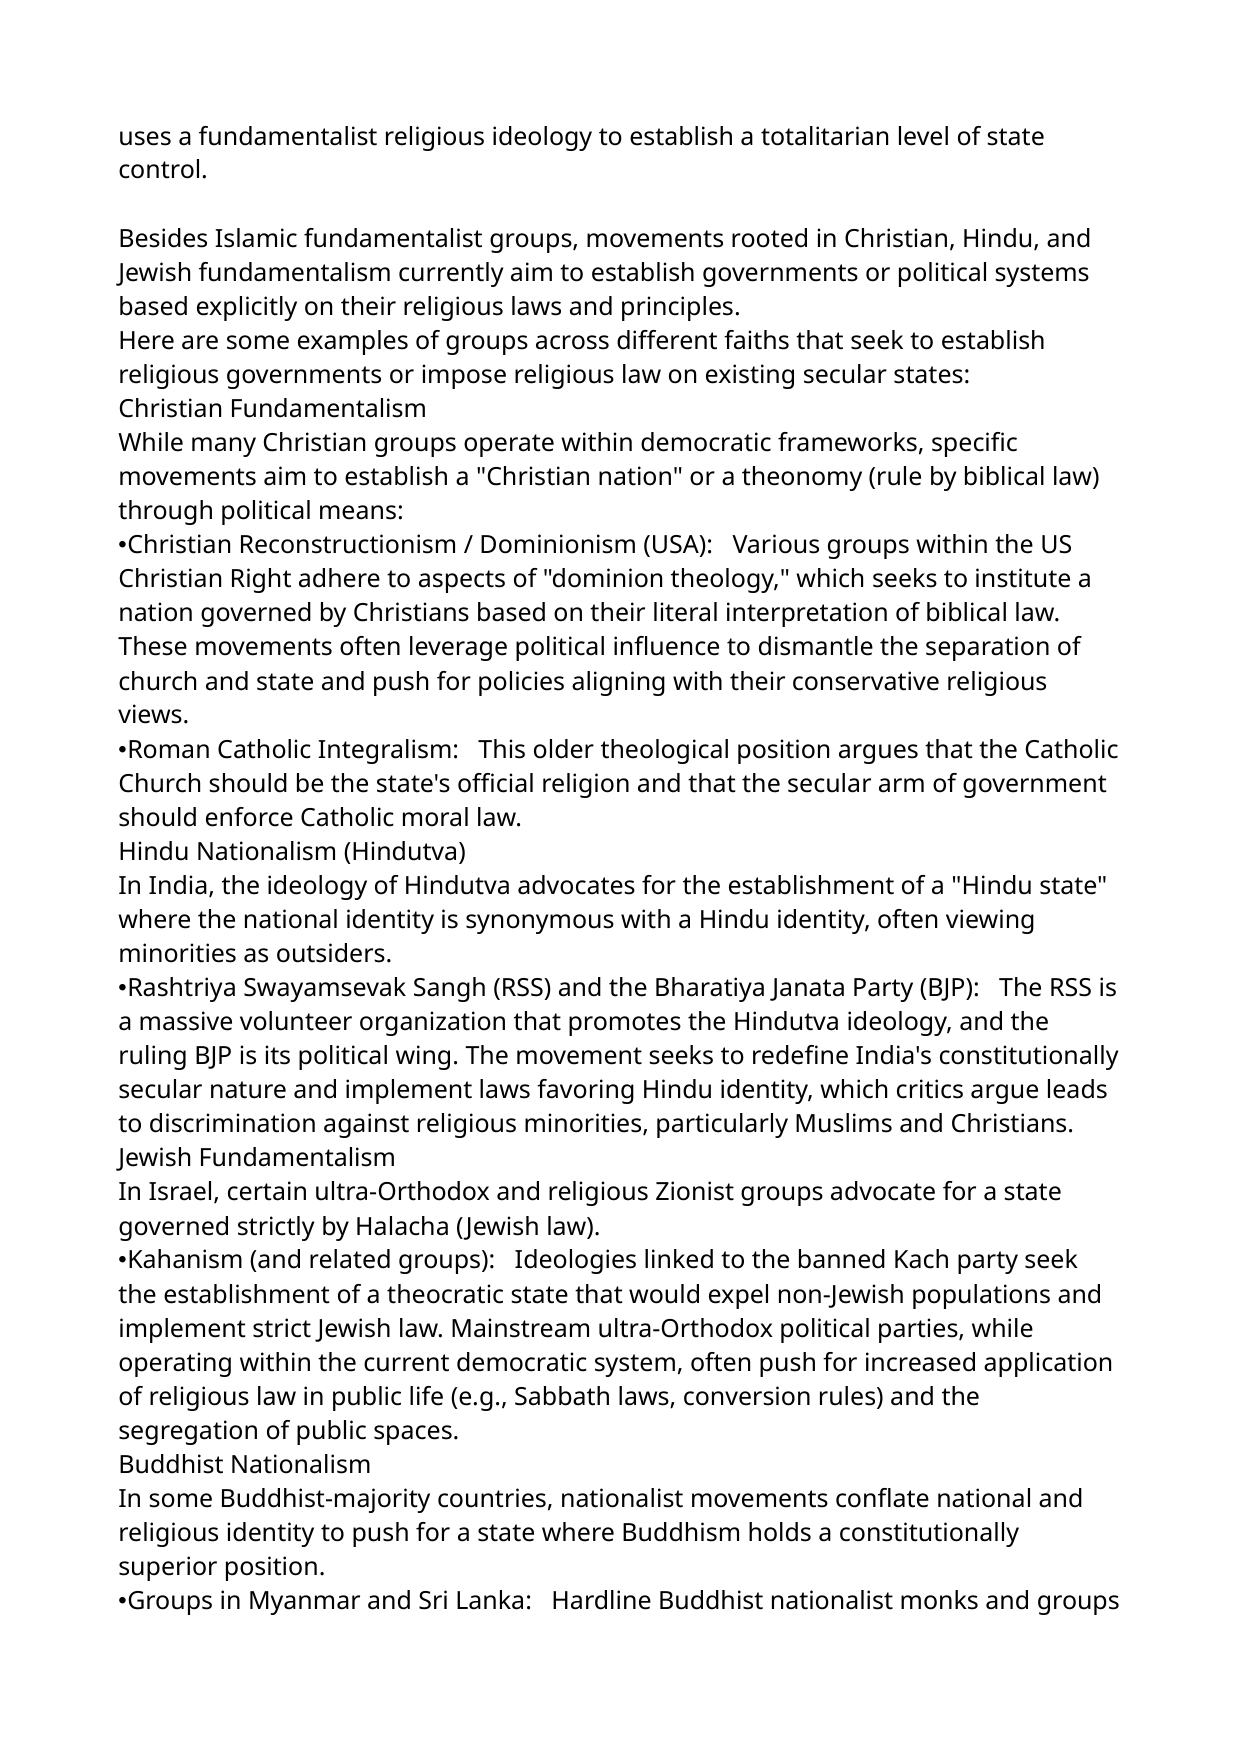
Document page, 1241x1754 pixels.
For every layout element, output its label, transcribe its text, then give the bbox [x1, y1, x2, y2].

text Hindu Nationalism (Hindutva) [118, 833, 1122, 867]
text In some Buddhist-majority countries, nationalist movements conflate national and religious identity to push for a state where Buddhism holds a constitutionally superior position. [118, 1481, 1122, 1583]
list Kahanism (and related groups): Ideologies linked to the banned Kach party seek the establishment of a theocratic state that would expel non-Jewish populations and implement strict Jewish law. Mainstream ultra-Orthodox political parties, while operating within the current democratic system, often push for increased application of religious law in public life (e.g., Sabbath laws, conversion rules) and the segregation of public spaces. [118, 1242, 1122, 1447]
text In Israel, certain ultra-Orthodox and religious Zionist groups advocate for a state governed strictly by Halacha (Jewish law). [118, 1174, 1122, 1242]
list Christian Reconstructionism / Dominionism (USA): Various groups within the US Christian Right adhere to aspects of "dominion theology," which seeks to institute a nation governed by Christians based on their literal interpretation of biblical law. These movements often leverage political influence to dismantle the separation of church and state and push for policies aligning with their conservative religious views. [118, 527, 1122, 731]
text While many Christian groups operate within democratic frameworks, specific movements aim to establish a "Christian nation" or a theonomy (rule by biblical law) through political means: [118, 425, 1122, 527]
list Rashtriya Swayamsevak Sangh (RSS) and the Bharatiya Janata Party (BJP): The RSS is a massive volunteer organization that promotes the Hindutva ideology, and the ruling BJP is its political wing. The movement seeks to redefine India's constitutionally secular nature and implement laws favoring Hindu identity, which critics argue leads to discrimination against religious minorities, particularly Muslims and Christians. [118, 970, 1122, 1140]
text uses a fundamentalist religious ideology to establish a totalitarian level of state control. [118, 118, 1122, 186]
text Besides Islamic fundamentalist groups, movements rooted in Christian, Hindu, and Jewish fundamentalism currently aim to establish governments or political systems based explicitly on their religious laws and principles. [118, 220, 1122, 322]
text Jewish Fundamentalism [118, 1140, 1122, 1174]
text Here are some examples of groups across different faiths that seek to establish religious governments or impose religious law on existing secular states: [118, 322, 1122, 391]
list Groups in Myanmar and Sri Lanka: Hardline Buddhist nationalist monks and groups [118, 1583, 1122, 1617]
list Roman Catholic Integralism: This older theological position argues that the Catholic Church should be the state's official religion and that the secular arm of government should enforce Catholic moral law. [118, 731, 1122, 833]
text Christian Fundamentalism [118, 391, 1122, 425]
text In India, the ideology of Hindutva advocates for the establishment of a "Hindu state" where the national identity is synonymous with a Hindu identity, often viewing minorities as outsiders. [118, 867, 1122, 970]
text Buddhist Nationalism [118, 1447, 1122, 1481]
